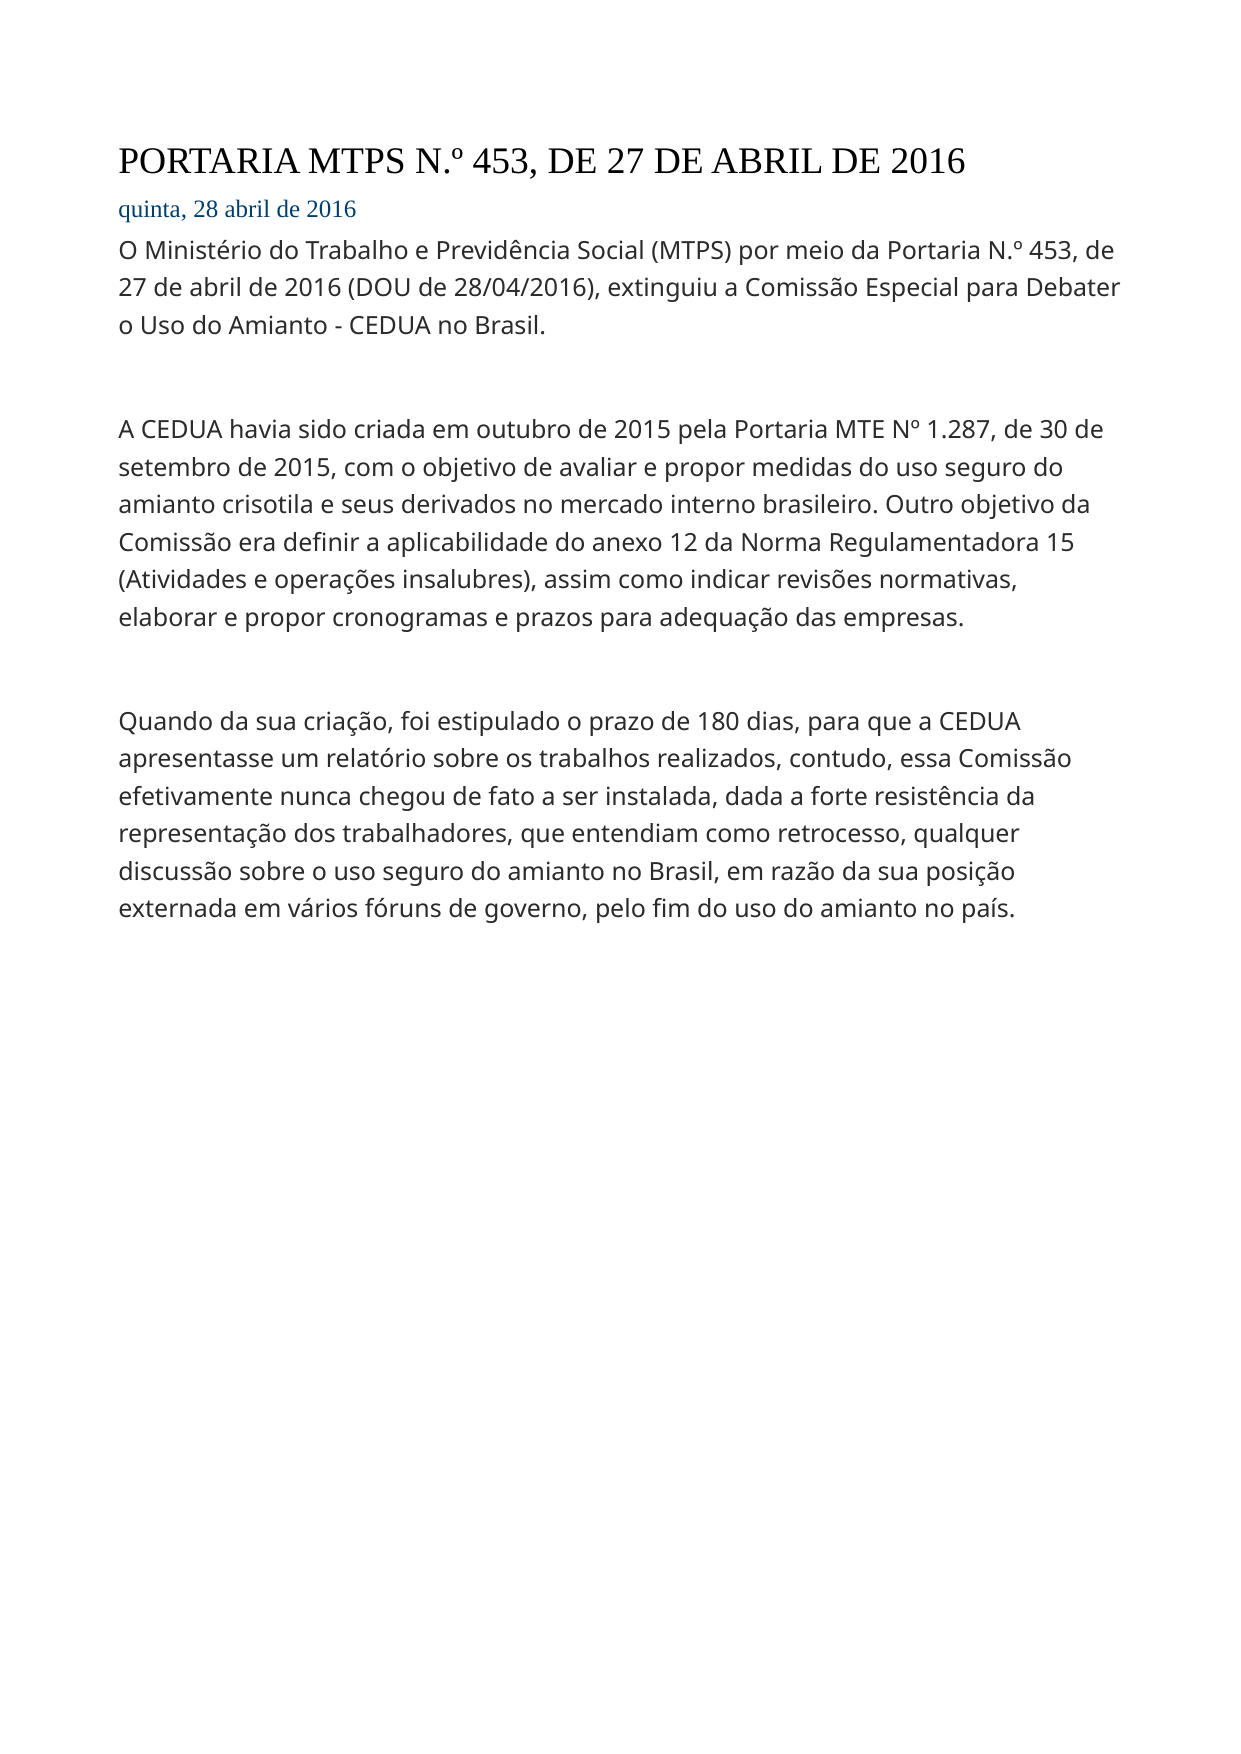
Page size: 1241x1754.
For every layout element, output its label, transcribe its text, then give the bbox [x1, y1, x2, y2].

subtitle PORTARIA MTPS N.º 453, DE 27 DE ABRIL DE 2016 [118, 139, 1122, 182]
text quinta, 28 abril de 2016 [118, 194, 1122, 223]
text A CEDUA havia sido criada em outubro de 2015 pela Portaria MTE Nº 1.287, de 30 de setembro de 2015, com o objetivo de avaliar e propor medidas do uso seguro do amianto crisotila e seus derivados no mercado interno brasileiro. Outro objetivo da Comissão era definir a aplicabilidade do anexo 12 da Norma Regulamentadora 15 (Atividades e operações insalubres), assim como indicar revisões normativas, elaborar e propor cronogramas e prazos para adequação das empresas. [118, 408, 1122, 633]
text Quando da sua criação, foi estipulado o prazo de 180 dias, para que a CEDUA apresentasse um relatório sobre os trabalhos realizados, contudo, essa Comissão efetivamente nunca chegou de fato a ser instalada, dada a forte resistência da representação dos trabalhadores, que entendiam como retrocesso, qualquer discussão sobre o uso seguro do amianto no Brasil, em razão da sua posição externada em vários fóruns de governo, pelo fim do uso do amianto no país. [118, 700, 1122, 925]
text O Ministério do Trabalho e Previdência Social (MTPS) por meio da Portaria N.º 453, de 27 de abril de 2016 (DOU de 28/04/2016), extinguiu a Comissão Especial para Debater o Uso do Amianto - CEDUA no Brasil. [118, 229, 1122, 342]
